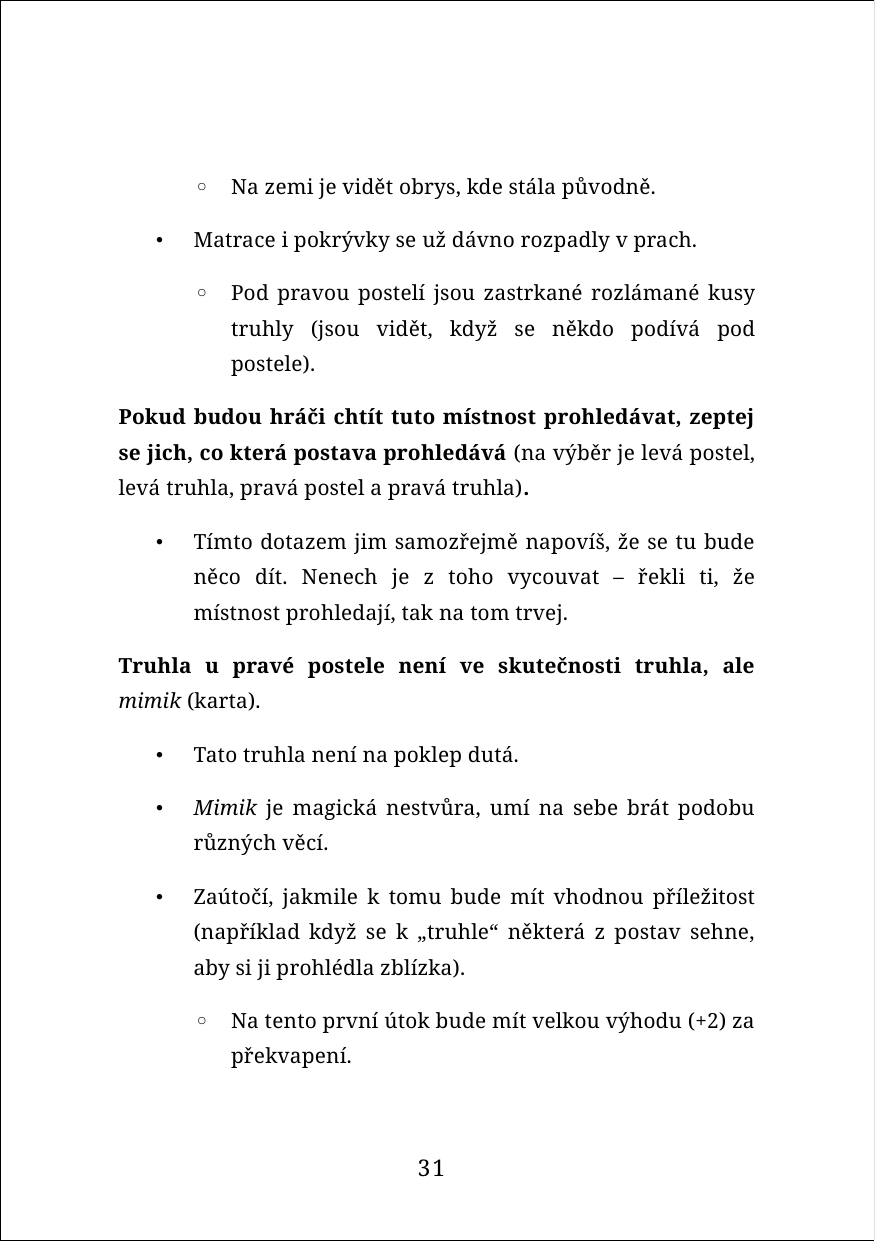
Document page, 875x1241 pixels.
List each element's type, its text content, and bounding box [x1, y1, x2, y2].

list Pod pravou postelí jsou zastrkané rozlámané kusy truhly (jsou vidět, když se někdo podívá pod postele). [193, 278, 756, 378]
list Na tento první útok bude mít velkou výhodu (+2) za překvapení. [193, 1006, 756, 1070]
list Mimik je magická nestvůra, umí na sebe brát podobu různých věcí. [156, 793, 756, 857]
text Pokud budou hráči chtít tuto místnost prohledávat, zeptej se jich, co která postava prohledává (na výběr je levá postel, levá truhla, pravá postel a pravá truhla). [118, 402, 756, 502]
list Tímto dotazem jim samozřejmě napovíš, že se tu bude něco dít. Nenech je z toho vycouvat – řekli ti, že místnost prohledají, tak na tom trvej. [156, 527, 756, 626]
list Na zemi je vidět obrys, kde stála původně. [193, 172, 756, 200]
list Tato truhla není na poklep dutá. [156, 740, 756, 768]
list Zaútočí, jakmile k tomu bude mít vhodnou příležitost (například když se k „truhle“ některá z postav sehne, aby si ji prohlédla zblízka). [156, 882, 756, 981]
text Truhla u pravé postele není ve skutečnosti truhla, ale mimik (karta). [118, 651, 756, 715]
list Matrace i pokrývky se už dávno rozpadly v prach. [156, 225, 756, 253]
